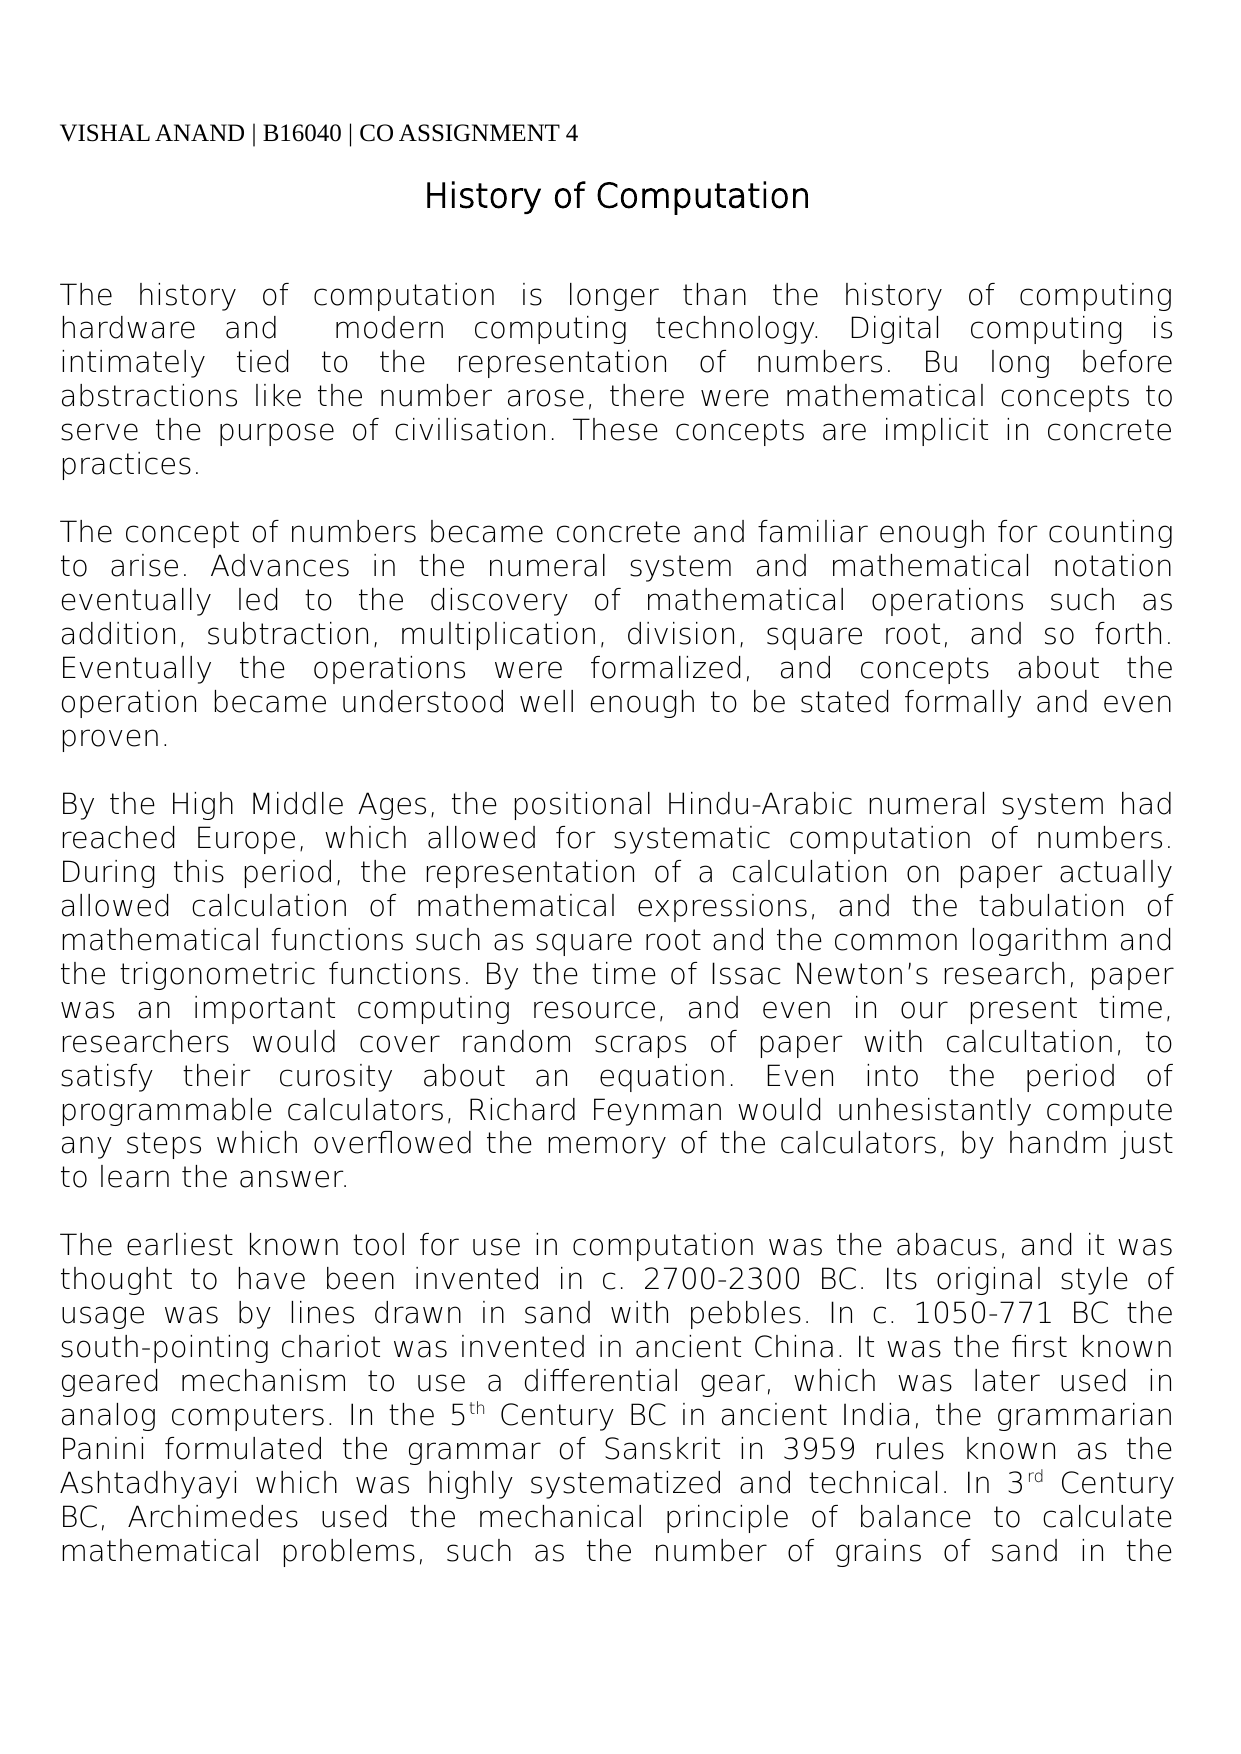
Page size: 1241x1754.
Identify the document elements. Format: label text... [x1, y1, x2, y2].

text The earliest known tool for use in computation was the abacus, and it was thought to have been invented in c. 2700-2300 BC. Its original style of usage was by lines drawn in sand with pebbles. In c. 1050-771 BC the south-pointing chariot was invented in ancient China. It was the first known geared mechanism to use a differential gear, which was later used in analog computers. In the 5th Century BC in ancient India, the grammarian Panini formulated the grammar of Sanskrit in 3959 rules known as the Ashtadhyayi which was highly systematized and technical. In 3rd Century BC, Archimedes used the mechanical principle of balance to calculate mathematical problems, such as the number of grains of sand in the [59, 1229, 1175, 1568]
text The concept of numbers became concrete and familiar enough for counting to arise. Advances in the numeral system and mathematical notation eventually led to the discovery of mathematical operations such as addition, subtraction, multiplication, division, square root, and so forth. Eventually the operations were formalized, and concepts about the operation became understood well enough to be stated formally and even proven. [59, 516, 1175, 753]
text By the High Middle Ages, the positional Hindu-Arabic numeral system had reached Europe, which allowed for systematic computation of numbers. During this period, the representation of a calculation on paper actually allowed calculation of mathematical expressions, and the tabulation of mathematical functions such as square root and the common logarithm and the trigonometric functions. By the time of Issac Newton’s research, paper was an important computing resource, and even in our present time, researchers would cover random scraps of paper with calcultation, to satisfy their curosity about an equation. Even into the period of programmable calculators, Richard Feynman would unhesistantly compute any steps which overflowed the memory of the calculators, by handm just to learn the answer. [59, 787, 1175, 1195]
text History of Computation [59, 176, 1175, 215]
text The history of computation is longer than the history of computing hardware and modern computing technology. Digital computing is intimately tied to the representation of numbers. Bu long before abstractions like the number arose, there were mathematical concepts to serve the purpose of civilisation. These concepts are implicit in concrete practices. [59, 278, 1175, 482]
